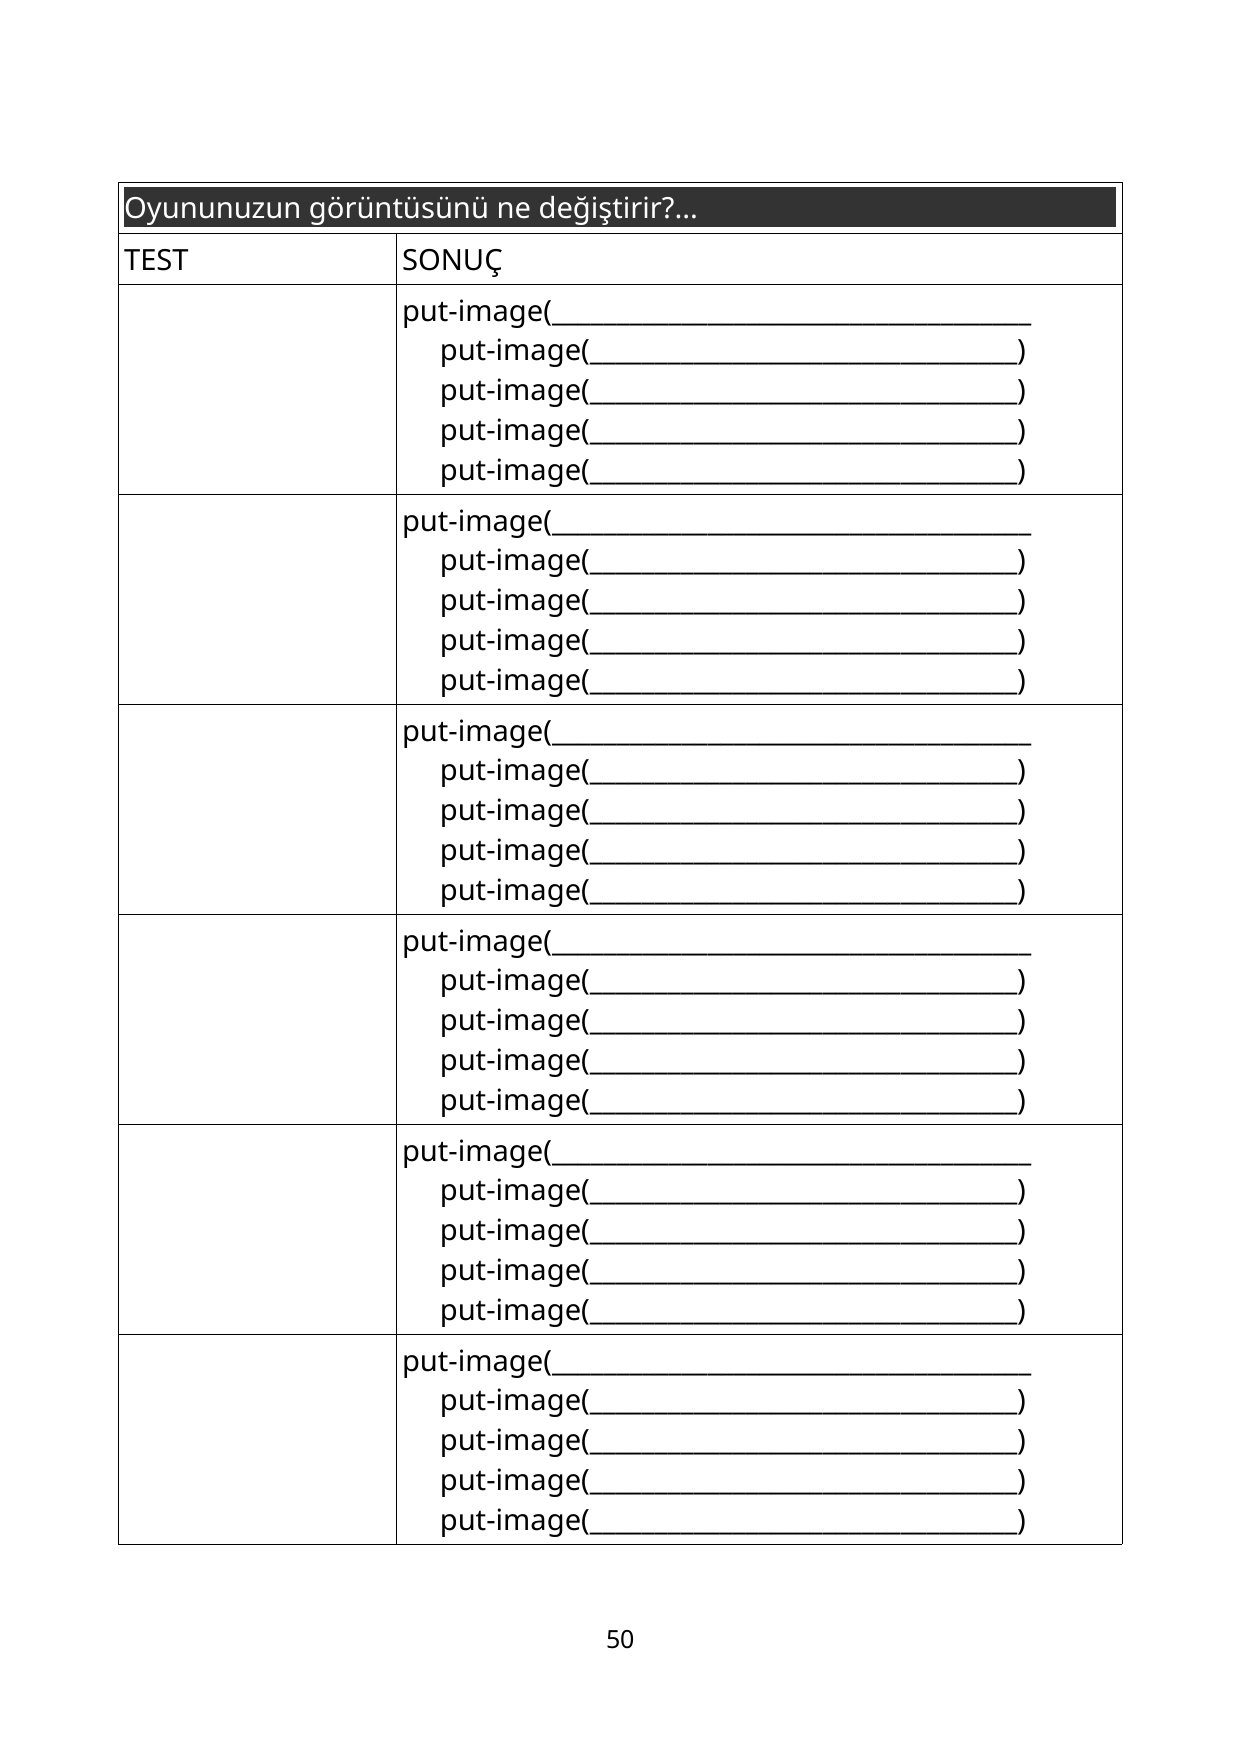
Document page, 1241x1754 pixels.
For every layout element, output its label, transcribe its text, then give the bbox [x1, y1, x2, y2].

table_cell put-image(_____________________________________ put-image(_________________________________) put-image(_________________________________) put-image(_________________________________) put-image(_________________________________) [397, 705, 1122, 914]
table_cell [119, 705, 396, 914]
table_cell put-image(_____________________________________ put-image(_________________________________) put-image(_________________________________) put-image(_________________________________) put-image(_________________________________) [397, 285, 1122, 494]
table_cell put-image(_____________________________________ put-image(_________________________________) put-image(_________________________________) put-image(_________________________________) put-image(_________________________________) [397, 1125, 1122, 1334]
table_cell [119, 915, 396, 1124]
table_cell put-image(_____________________________________ put-image(_________________________________) put-image(_________________________________) put-image(_________________________________) put-image(_________________________________) [397, 915, 1122, 1124]
table_cell [119, 1125, 396, 1334]
table_cell TEST [119, 234, 396, 284]
table_cell [119, 285, 396, 494]
table_cell put-image(_____________________________________ put-image(_________________________________) put-image(_________________________________) put-image(_________________________________) put-image(_________________________________) [397, 1335, 1122, 1544]
table_header Oyununuzun görüntüsünü ne değiştirir?... [119, 183, 1122, 233]
table_cell [119, 1335, 396, 1544]
table_cell SONUÇ [397, 234, 1122, 284]
table_cell [119, 495, 396, 704]
table_cell put-image(_____________________________________ put-image(_________________________________) put-image(_________________________________) put-image(_________________________________) put-image(_________________________________) [397, 495, 1122, 704]
